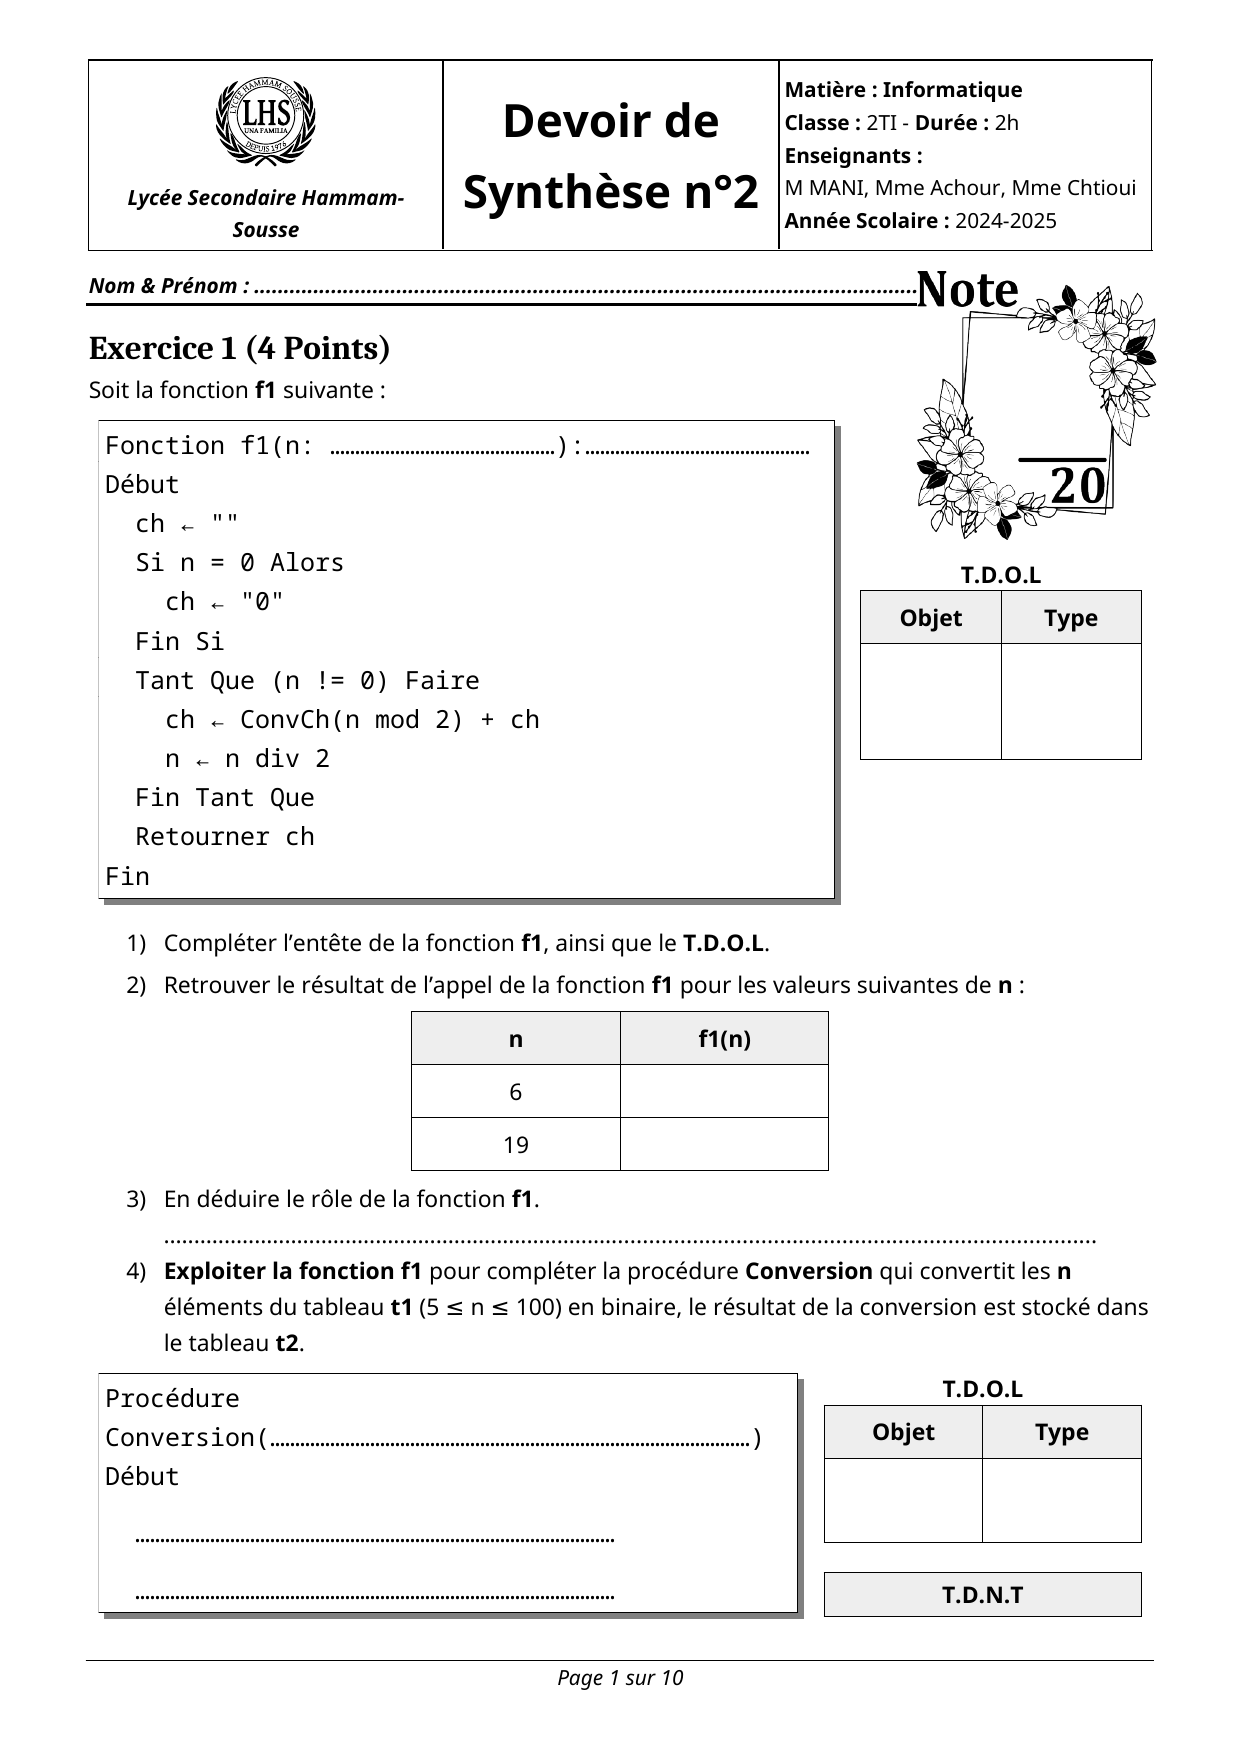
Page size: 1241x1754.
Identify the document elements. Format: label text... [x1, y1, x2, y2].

table_header T.D.O.L [850, 410, 1152, 916]
subtitle Exercice 1 (4 Points) [88, 330, 916, 368]
table_header Fonction f1(n: ………………………………………):……………………………………… Début ch ← "" Si n = 0 Alors ch ← "0" Fin Si Tant Que (n != 0) Faire ch ← ConvCh(n mod 2) + ch n ← n div 2 Fin Tant Que Retourner ch Fin [89, 410, 850, 916]
list Retrouver le résultat de l’appel de la fonction f1 pour les valeurs suivantes de n : [126, 969, 1152, 1000]
list Exploiter la fonction f1 pour compléter la procédure Conversion qui convertit les n éléments du tableau t1 (5 ≤ n ≤ 100) en binaire, le résultat de la conversion est stocké dans le tableau t2. [126, 1255, 1152, 1358]
table_cell 19 [412, 1118, 620, 1170]
table_header Procédure Conversion(……………………………………………………………………………………) Début …………………………………………………………………………………… …………………………………………………………………………………… [89, 1363, 814, 1639]
table_header Type [983, 1406, 1141, 1458]
table_header Type [1002, 591, 1141, 643]
table_header T.D.N.T [825, 1573, 1141, 1616]
list En déduire le rôle de la fonction f1. [126, 1183, 1152, 1214]
list Compléter l’entête de la fonction f1, ainsi que le T.D.O.L. [126, 927, 1152, 958]
table_cell [621, 1118, 828, 1170]
table_cell [1002, 644, 1141, 759]
table_cell [983, 1459, 1141, 1542]
table_cell [621, 1065, 828, 1117]
picture [916, 271, 1157, 540]
table_header f1(n) [621, 1012, 828, 1064]
table_cell [861, 644, 1001, 759]
table_cell 6 [412, 1065, 620, 1117]
text Soit la fonction f1 suivante : [88, 374, 916, 405]
table_header T.D.O.L [814, 1363, 1152, 1639]
table_header Objet [861, 591, 1001, 643]
table_header n [412, 1012, 620, 1064]
table_header Objet [825, 1406, 982, 1458]
table_cell [825, 1459, 982, 1542]
